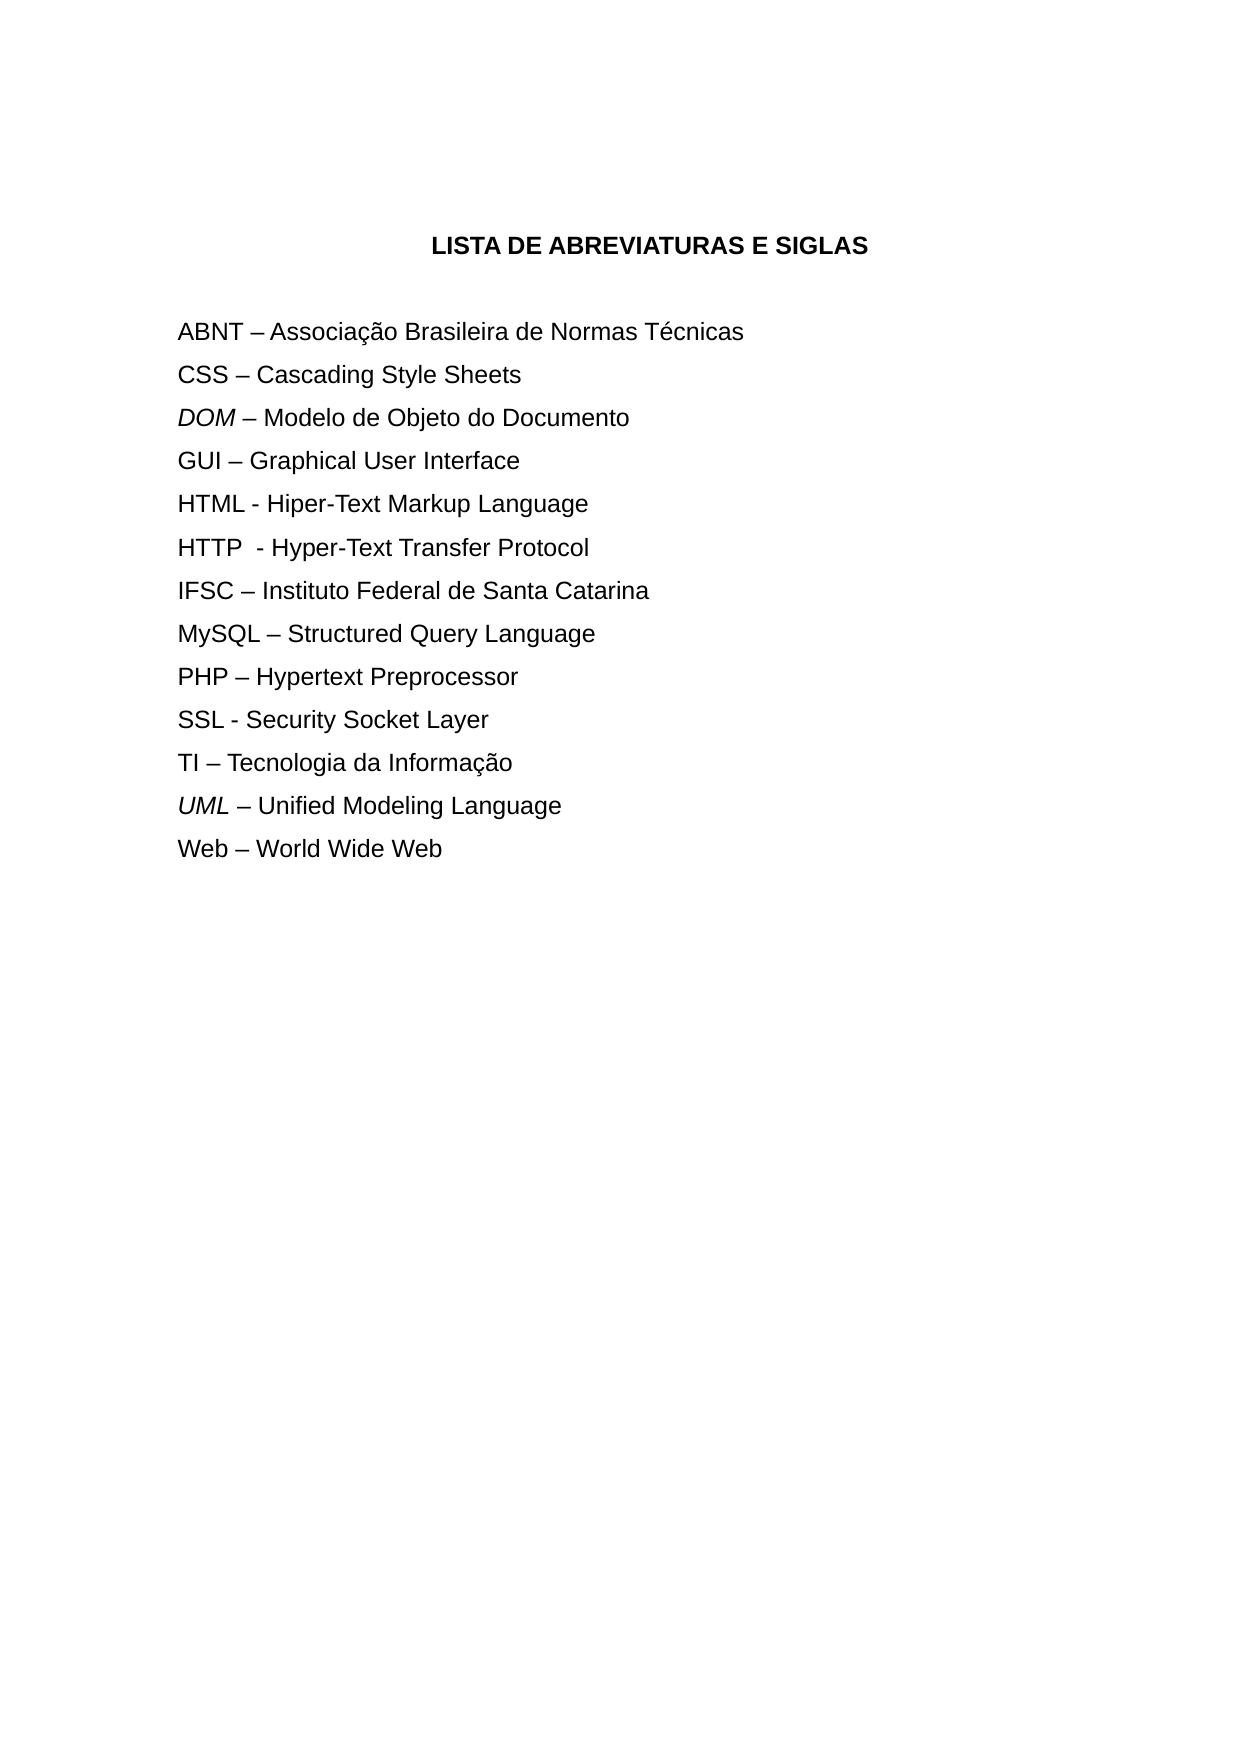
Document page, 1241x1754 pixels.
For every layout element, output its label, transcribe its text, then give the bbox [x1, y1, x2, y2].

text HTTP - Hyper-Text Transfer Protocol [177, 532, 1122, 561]
text DOM – Modelo de Objeto do Documento [177, 403, 1122, 432]
text TI – Tecnologia da Informação [177, 748, 1122, 777]
text LISTA DE ABREVIATURAS E SIGLAS [177, 231, 1122, 259]
text HTML - Hiper-Text Markup Language [177, 489, 1122, 518]
text CSS – Cascading Style Sheets [177, 360, 1122, 389]
text Web – World Wide Web [177, 834, 1122, 863]
text GUI – Graphical User Interface [177, 446, 1122, 475]
text ABNT – Associação Brasileira de Normas Técnicas [177, 317, 1122, 346]
text UML – Unified Modeling Language [177, 791, 1122, 820]
text PHP – Hypertext Preprocessor [177, 662, 1122, 691]
text IFSC – Instituto Federal de Santa Catarina [177, 576, 1122, 604]
text MySQL – Structured Query Language [177, 619, 1122, 647]
text SSL - Security Socket Layer [177, 705, 1122, 734]
